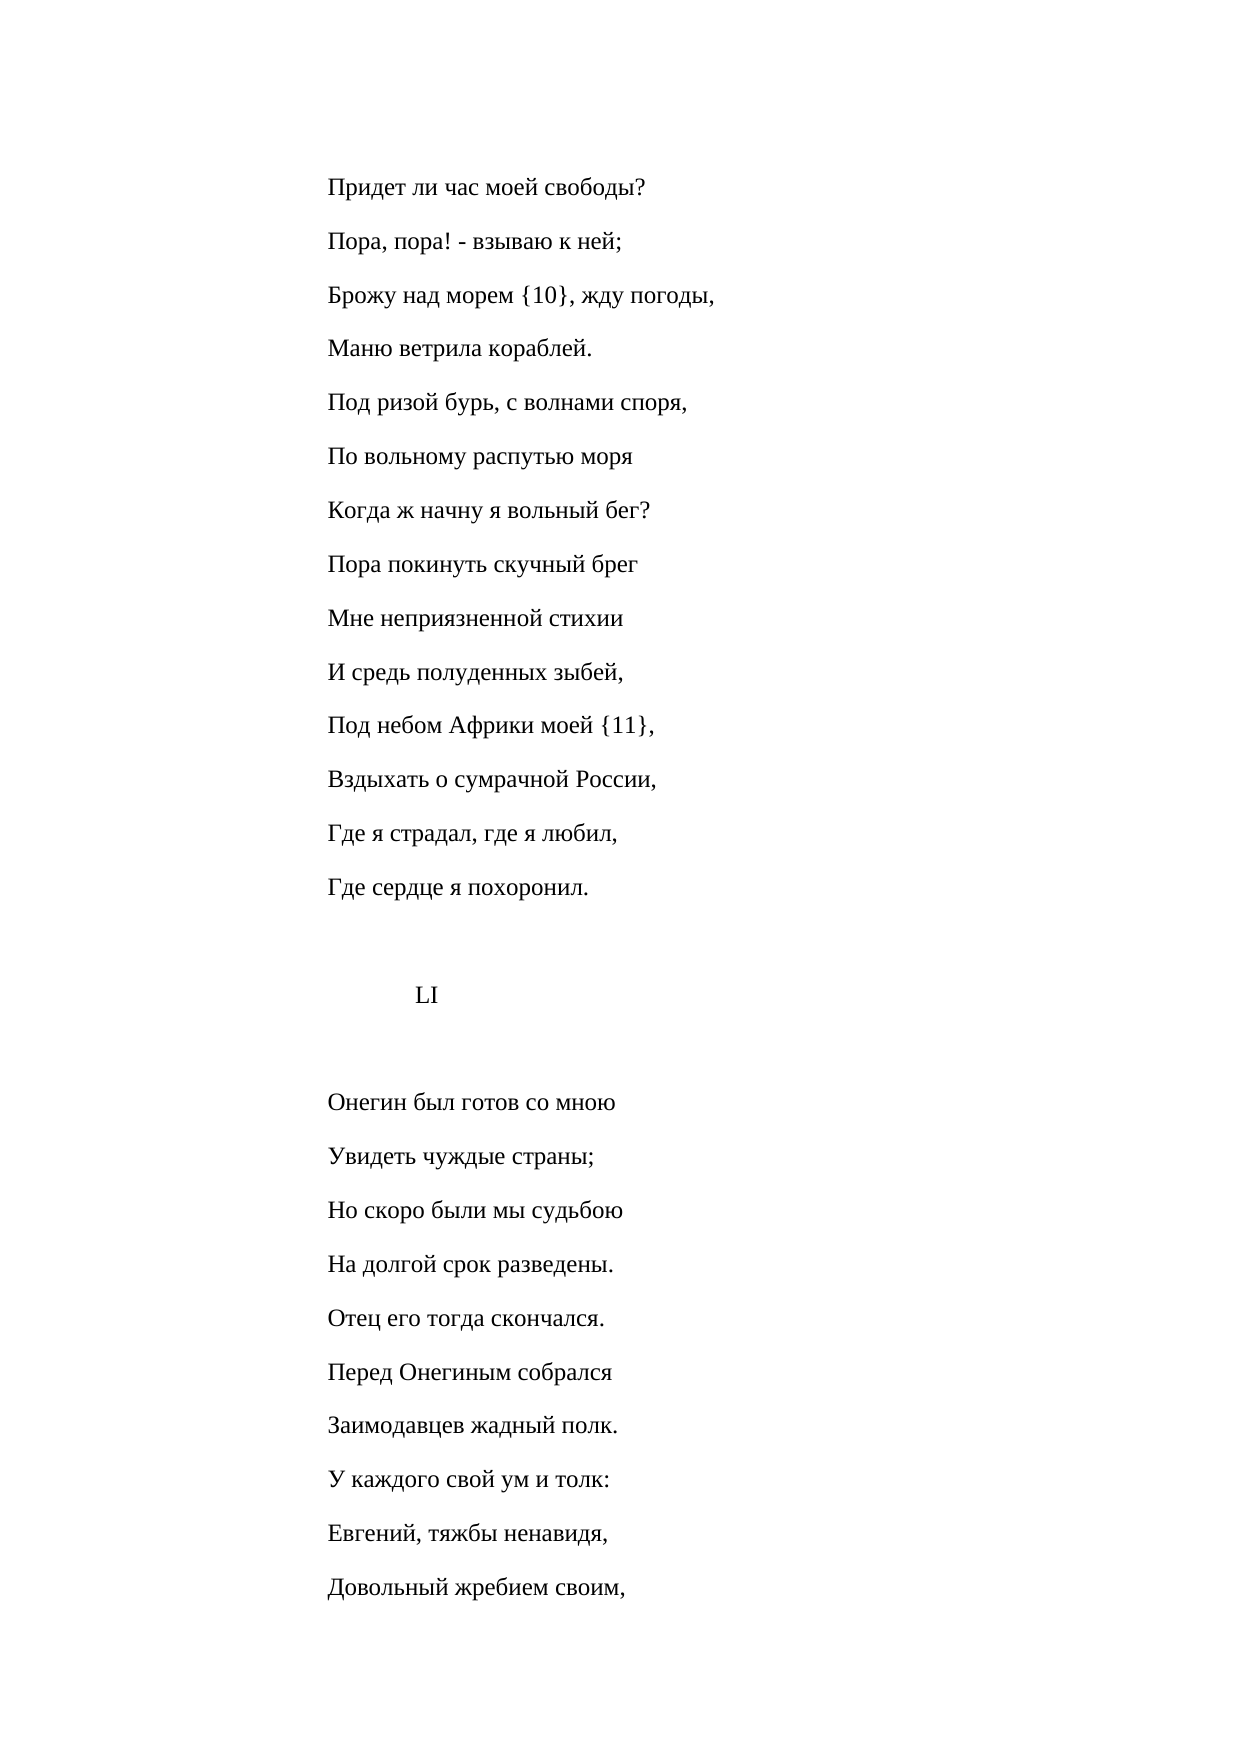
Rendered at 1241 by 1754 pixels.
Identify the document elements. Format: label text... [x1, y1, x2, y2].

text Евгений, тяжбы ненавидя, [177, 1518, 1152, 1547]
text Заимодавцев жадный полк. [177, 1411, 1152, 1439]
text Но скоро были мы судьбою [177, 1195, 1152, 1224]
text Где я страдал, где я любил, [177, 818, 1152, 847]
text Перед Онегиным собрался [177, 1357, 1152, 1386]
text И средь полуденных зыбей, [177, 657, 1152, 685]
text Когда ж начну я вольный бег? [177, 495, 1152, 524]
text Увидеть чуждые страны; [177, 1141, 1152, 1170]
text Онегин был готов со мною [177, 1087, 1152, 1116]
text Брожу над морем {10}, жду погоды, [177, 280, 1152, 308]
text Пора покинуть скучный брег [177, 549, 1152, 578]
text LI [177, 980, 1152, 1008]
text По вольному распутью моря [177, 441, 1152, 470]
text Мне неприязненной стихии [177, 603, 1152, 632]
text Отец его тогда скончался. [177, 1303, 1152, 1332]
text На долгой срок разведены. [177, 1249, 1152, 1278]
text Довольный жребием своим, [177, 1572, 1152, 1601]
text Под ризой бурь, с волнами споря, [177, 387, 1152, 416]
text Маню ветрила кораблей. [177, 333, 1152, 362]
text Где сердце я похоронил. [177, 872, 1152, 901]
text Пора, пора! - взываю к ней; [177, 226, 1152, 254]
text У каждого свой ум и толк: [177, 1464, 1152, 1493]
text Под небом Африки моей {11}, [177, 711, 1152, 739]
text Придет ли час моей свободы? [177, 172, 1152, 201]
text Вздыхать о сумрачной России, [177, 764, 1152, 793]
